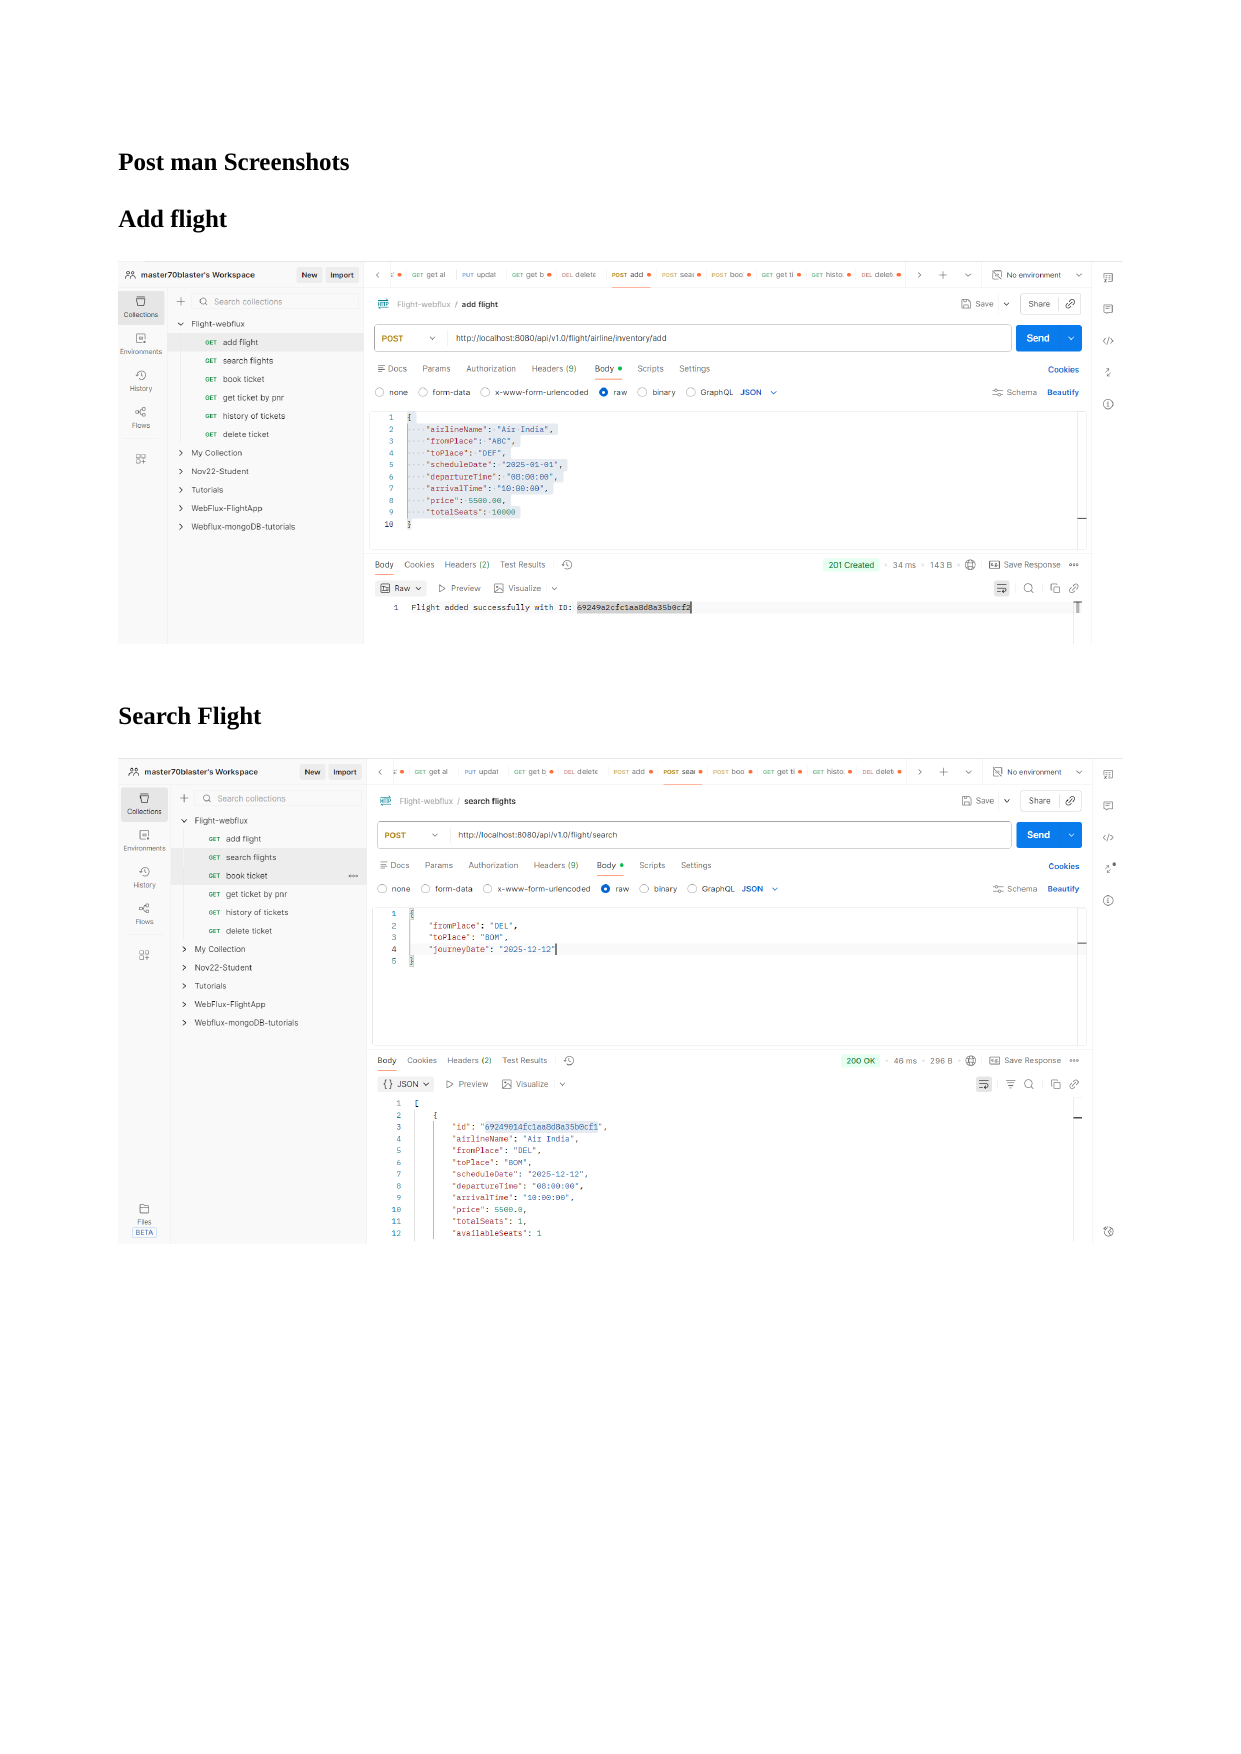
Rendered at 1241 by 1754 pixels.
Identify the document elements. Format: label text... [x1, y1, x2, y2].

text Post man Screenshots [118, 147, 1122, 176]
picture [118, 261, 1123, 644]
text Search Flight [118, 701, 1122, 729]
picture [118, 758, 1123, 1244]
text Add flight [118, 204, 1122, 233]
